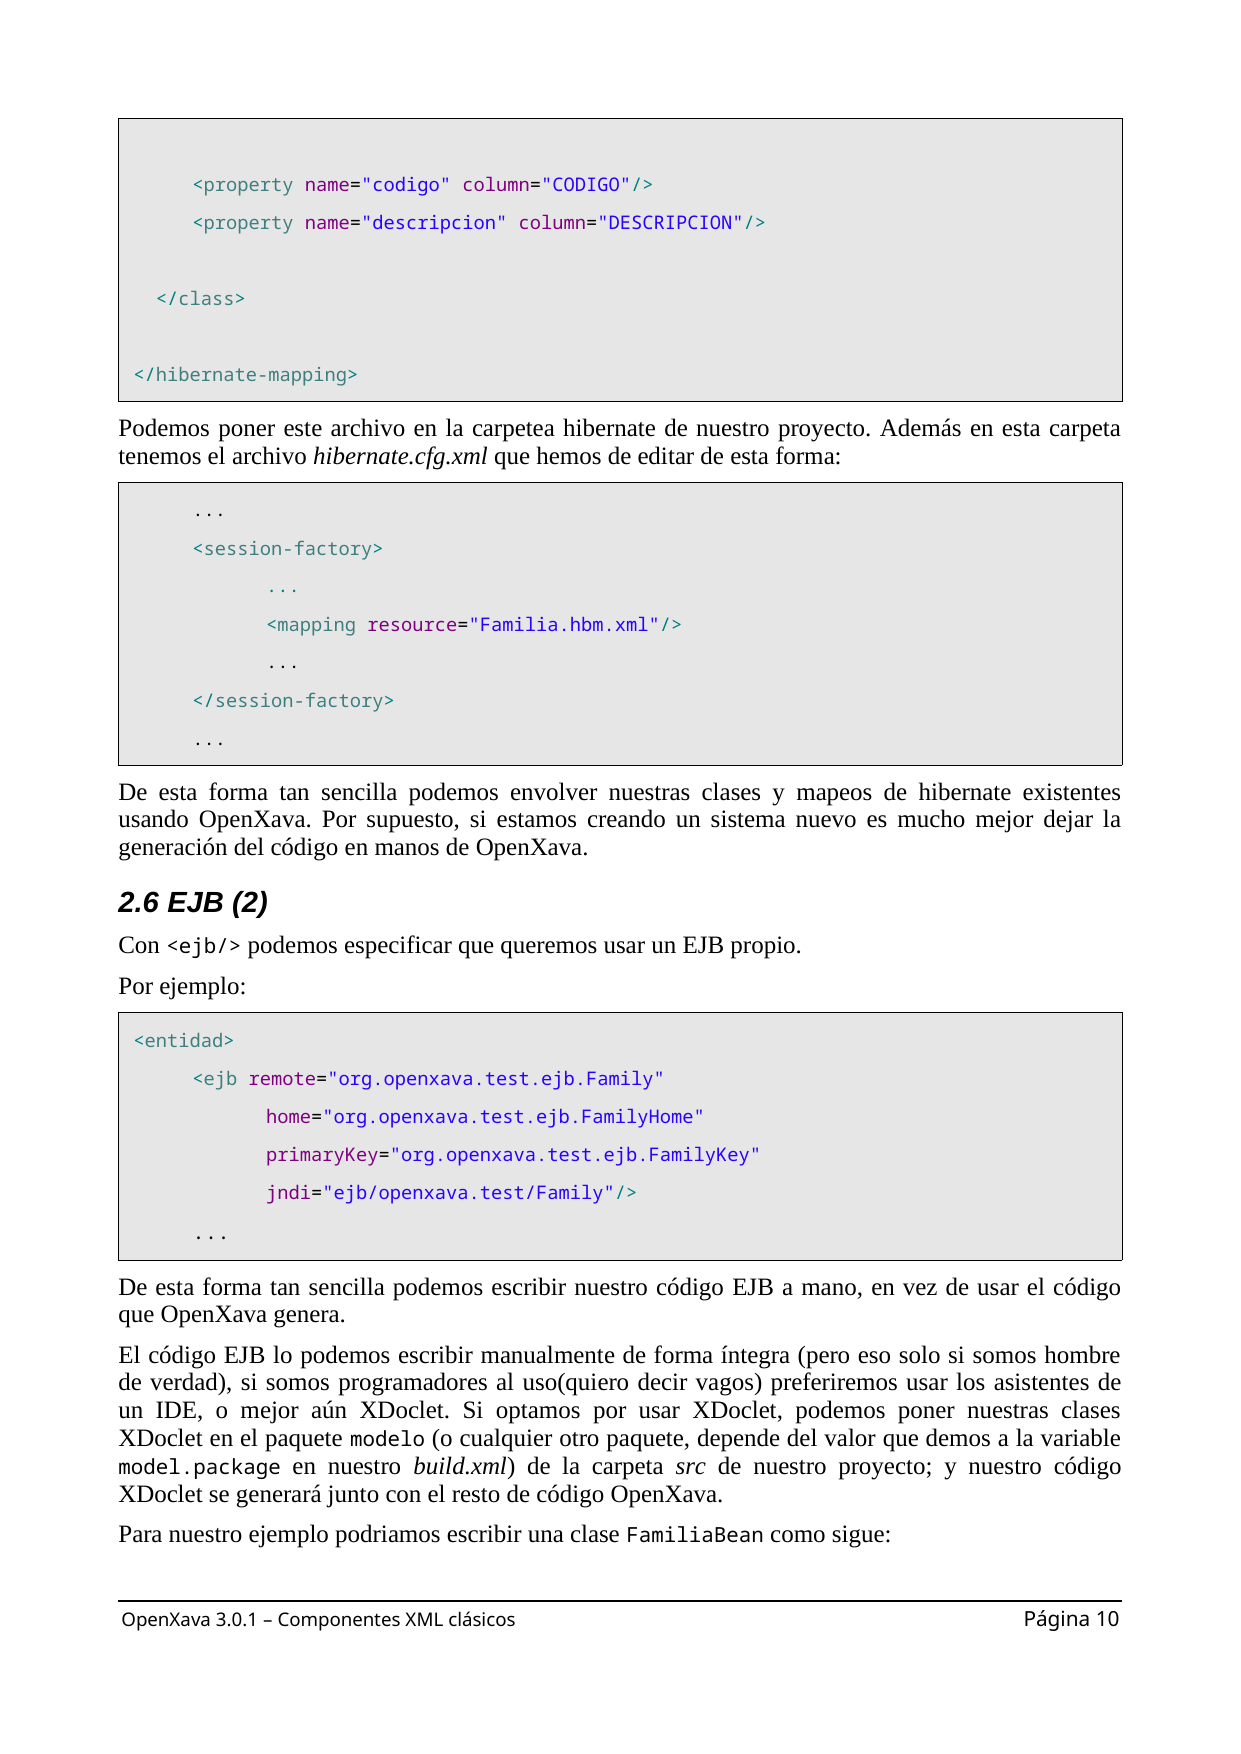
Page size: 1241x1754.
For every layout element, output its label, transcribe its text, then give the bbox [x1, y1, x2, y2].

text ... [119, 483, 1122, 520]
text </session-factory> [119, 672, 1122, 710]
text Por ejemplo: [118, 972, 1122, 1000]
text ... [119, 1202, 1122, 1260]
text Con <ejb/> podemos especificar que queremos usar un EJB propio. [118, 931, 1122, 959]
text <ejb remote="org.openxava.test.ejb.Family" [119, 1050, 1122, 1088]
text De esta forma tan sencilla podemos envolver nuestras clases y mapeos de hibernate existentes usando OpenXava. Por supuesto, si estamos creando un sistema nuevo es mucho mejor dejar la generación del código en manos de OpenXava. [118, 778, 1122, 861]
text <property name="codigo" column="CODIGO"/> [119, 156, 1122, 194]
text jndi="ejb/openxava.test/Family"/> [119, 1164, 1122, 1202]
text ... [119, 710, 1122, 765]
text El código EJB lo podemos escribir manualmente de forma íntegra (pero eso solo si somos hombre de verdad), si somos programadores al uso(quiero decir vagos) preferiremos usar los asistentes de un IDE, o mejor aún XDoclet. Si optamos por usar XDoclet, podemos poner nuestras clases XDoclet en el paquete modelo (o cualquier otro paquete, depende del valor que demos a la variable model.package en nuestro build.xml) de la carpeta src de nuestro proyecto; y nuestro código XDoclet se generará junto con el resto de código OpenXava. [118, 1341, 1122, 1508]
text Podemos poner este archivo en la carpetea hibernate de nuestro proyecto. Además en esta carpeta tenemos el archivo hibernate.cfg.xml que hemos de editar de esta forma: [118, 414, 1122, 469]
text </class> [119, 270, 1122, 308]
text ... [119, 558, 1122, 596]
text De esta forma tan sencilla podemos escribir nuestro código EJB a mano, en vez de usar el código que OpenXava genera. [118, 1273, 1122, 1328]
text primaryKey="org.openxava.test.ejb.FamilyKey" [119, 1126, 1122, 1164]
text <entidad> [119, 1013, 1122, 1050]
text home="org.openxava.test.ejb.FamilyHome" [119, 1088, 1122, 1126]
text ... [119, 634, 1122, 672]
text <session-factory> [119, 520, 1122, 558]
subtitle EJB (2) [118, 886, 1122, 919]
text Para nuestro ejemplo podriamos escribir una clase FamiliaBean como sigue: [118, 1521, 1122, 1549]
text <property name="descripcion" column="DESCRIPCION"/> [119, 194, 1122, 232]
text <mapping resource="Familia.hbm.xml"/> [119, 596, 1122, 634]
text </hibernate-mapping> [119, 346, 1122, 401]
